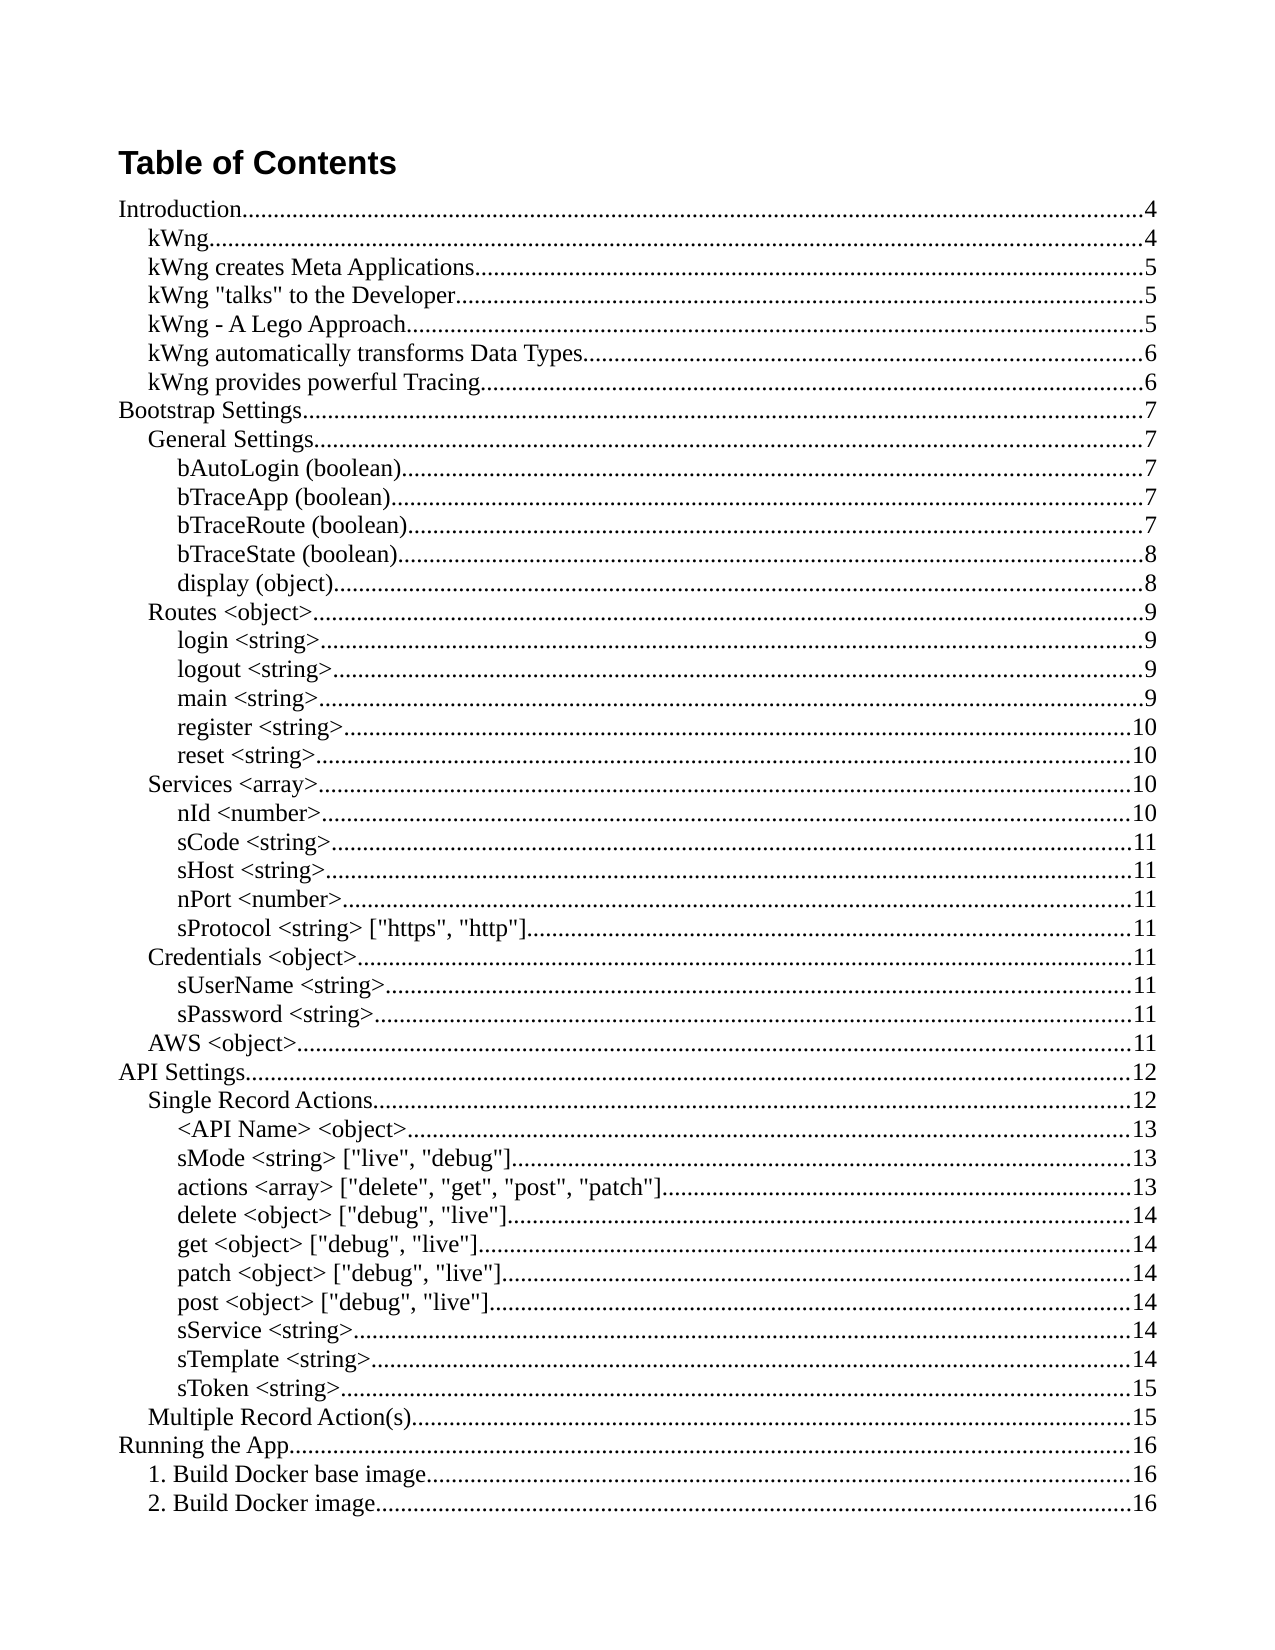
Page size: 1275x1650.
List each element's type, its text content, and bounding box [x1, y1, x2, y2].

text main <string> 9 [177, 683, 1157, 712]
text login <string> 9 [177, 625, 1157, 654]
text sToken <string> 15 [177, 1373, 1157, 1402]
text 1. Build Docker base image 16 [148, 1459, 1157, 1488]
text nPort <number> 11 [177, 884, 1157, 913]
text register <string> 10 [177, 712, 1157, 740]
text Single Record Actions 12 [148, 1085, 1157, 1114]
text get <object> ["debug", "live"] 14 [177, 1229, 1157, 1258]
text Introduction 4 [118, 194, 1157, 223]
text patch <object> ["debug", "live"] 14 [177, 1258, 1157, 1287]
text Running the App 16 [118, 1430, 1157, 1459]
text kWng creates Meta Applications 5 [148, 252, 1157, 280]
text bAutoLogin (boolean) 7 [177, 453, 1157, 482]
text sPassword <string> 11 [177, 999, 1157, 1028]
text Services <array> 10 [148, 769, 1157, 798]
text bTraceRoute (boolean) 7 [177, 510, 1157, 539]
text display (object) 8 [177, 568, 1157, 597]
text kWng provides powerful Tracing 6 [148, 367, 1157, 395]
text delete <object> ["debug", "live"] 14 [177, 1200, 1157, 1229]
text <API Name> <object> 13 [177, 1114, 1157, 1143]
text actions <array> ["delete", "get", "post", "patch"] 13 [177, 1172, 1157, 1200]
text Routes <object> 9 [148, 597, 1157, 625]
text bTraceApp (boolean) 7 [177, 482, 1157, 510]
text Bootstrap Settings 7 [118, 395, 1157, 424]
text logout <string> 9 [177, 654, 1157, 683]
text kWng 4 [148, 223, 1157, 252]
text sProtocol <string> ["https", "http"] 11 [177, 913, 1157, 942]
text kWng "talks" to the Developer 5 [148, 280, 1157, 309]
text Multiple Record Action(s) 15 [148, 1402, 1157, 1430]
text AWS <object> 11 [148, 1028, 1157, 1057]
text nId <number> 10 [177, 798, 1157, 827]
text kWng - A Lego Approach 5 [148, 309, 1157, 338]
text Credentials <object> 11 [148, 942, 1157, 970]
text kWng automatically transforms Data Types 6 [148, 338, 1157, 367]
text sTemplate <string> 14 [177, 1344, 1157, 1373]
text API Settings 12 [118, 1057, 1157, 1085]
text General Settings 7 [148, 424, 1157, 453]
text sService <string> 14 [177, 1315, 1157, 1344]
text bTraceState (boolean) 8 [177, 539, 1157, 568]
text sMode <string> ["live", "debug"] 13 [177, 1143, 1157, 1172]
text sHost <string> 11 [177, 855, 1157, 884]
text reset <string> 10 [177, 740, 1157, 769]
text post <object> ["debug", "live"] 14 [177, 1287, 1157, 1315]
text sUserName <string> 11 [177, 970, 1157, 999]
text 2. Build Docker image 16 [148, 1488, 1157, 1517]
text sCode <string> 11 [177, 827, 1157, 855]
subtitle Table of Contents [118, 143, 1157, 182]
